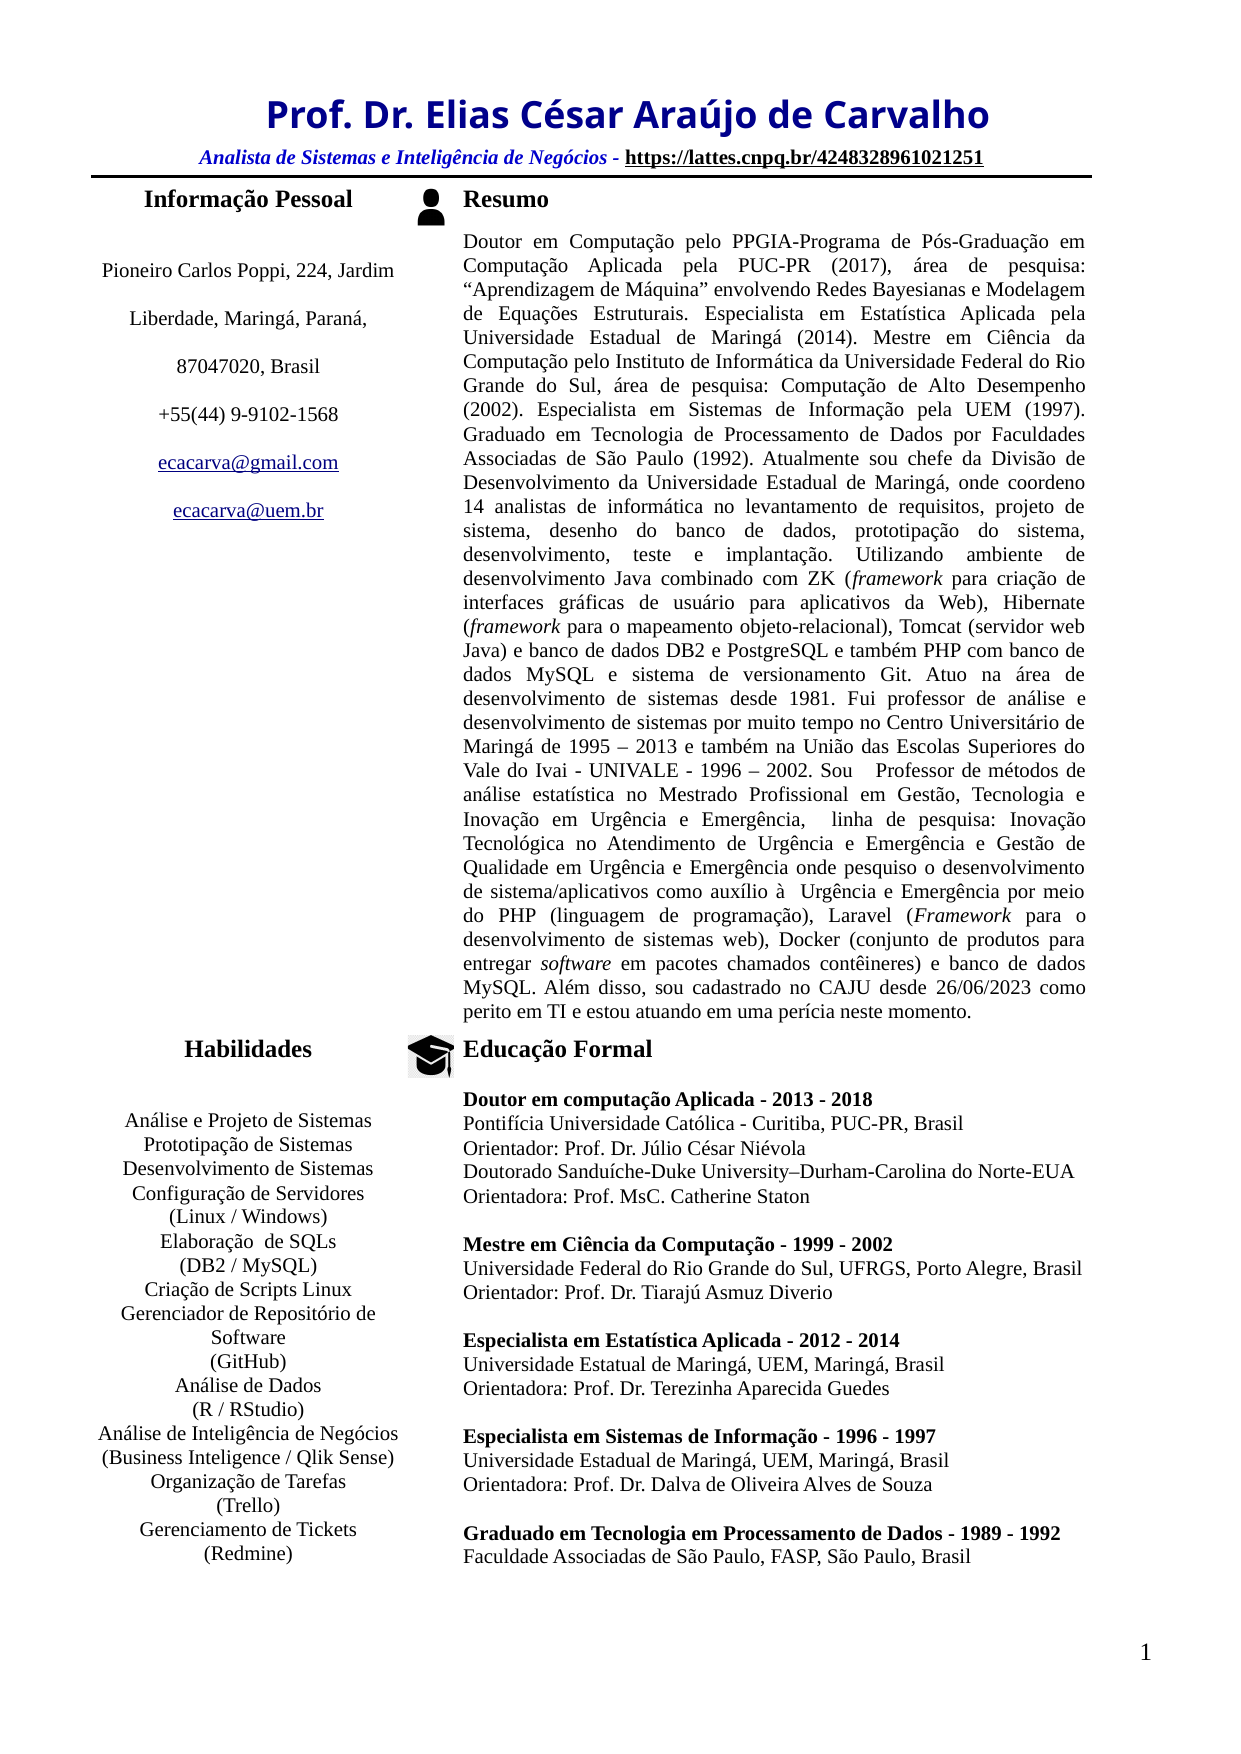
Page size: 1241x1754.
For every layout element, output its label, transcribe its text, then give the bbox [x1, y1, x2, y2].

table_cell Educação Formal Doutor em computação Aplicada - 2013 - 2018 Pontifícia Universidade Católica - Curitiba, PUC-PR, Brasil Orientador: Prof. Dr. Júlio César Niévola Doutorado Sanduíche-Duke University–Durham-Carolina do Norte-EUA Orientadora: Prof. MsC. Catherine Staton Mestre em Ciência da Computação - 1999 - 2002 Universidade Federal do Rio Grande do Sul, UFRGS, Porto Alegre, Brasil Orientador: Prof. Dr. Tiarajú Asmuz Diverio Especialista em Estatística Aplicada - 2012 - 2014 Universidade Estatual de Maringá, UEM, Maringá, Brasil Orientadora: Prof. Dr. Terezinha Aparecida Guedes Especialista em Sistemas de Informação - 1996 - 1997 Universidade Estadual de Maringá, UEM, Maringá, Brasil Orientadora: Prof. Dr. Dalva de Oliveira Alves de Souza Graduado em Tecnologia em Processamento de Dados - 1989 - 1992 Faculdade Associadas de São Paulo, FASP, São Paulo, Brasil [457, 1029, 1092, 1574]
table_cell Habilidades Análise e Projeto de Sistemas Prototipação de Sistemas Desenvolvimento de Sistemas Configuração de Servidores (Linux / Windows) Elaboração de SQLs (DB2 / MySQL) Criação de Scripts Linux Gerenciador de Repositório de Software (GitHub) Análise de Dados (R / RStudio) Análise de Inteligência de Negócios (Business Inteligence / Qlik Sense) Organização de Tarefas (Trello) Gerenciamento de Tickets (Redmine) [91, 1029, 405, 1574]
table_cell [405, 1029, 457, 1574]
table_cell Resumo Doutor em Computação pelo PPGIA-Programa de Pós-Graduação em Computação Aplicada pela PUC-PR (2017), área de pesquisa: “Aprendizagem de Máquina” envolvendo Redes Bayesianas e Modelagem de Equações Estruturais. Especialista em Estatística Aplicada pela Universidade Estadual de Maringá (2014). Mestre em Ciência da Computação pelo Instituto de Informática da Universidade Federal do Rio Grande do Sul, área de pesquisa: Computação de Alto Desempenho (2002). Especialista em Sistemas de Informação pela UEM (1997). Graduado em Tecnologia de Processamento de Dados por Faculdades Associadas de São Paulo (1992). Atualmente sou chefe da Divisão de Desenvolvimento da Universidade Estadual de Maringá, onde coordeno 14 analistas de informática no levantamento de requisitos, projeto de sistema, desenho do banco de dados, prototipação do sistema, desenvolvimento, teste e implantação. Utilizando ambiente de desenvolvimento Java combinado com ZK (framework para criação de interfaces gráficas de usuário para aplicativos da Web), Hibernate (framework para o mapeamento objeto-relacional), Tomcat (servidor web Java) e banco de dados DB2 e PostgreSQL e também PHP com banco de dados MySQL e sistema de versionamento Git. Atuo na área de desenvolvimento de sistemas desde 1981. Fui professor de análise e desenvolvimento de sistemas por muito tempo no Centro Universitário de Maringá de 1995 – 2013 e também na União das Escolas Superiores do Vale do Ivai - UNIVALE - 1996 – 2002. Sou Professor de métodos de análise estatística no Mestrado Profissional em Gestão, Tecnologia e Inovação em Urgência e Emergência, linha de pesquisa: Inovação Tecnológica no Atendimento de Urgência e Emergência e Gestão de Qualidade em Urgência e Emergência onde pesquiso o desenvolvimento de sistema/aplicativos como auxílio à Urgência e Emergência por meio do PHP (linguagem de programação), Laravel (Framework para o desenvolvimento de sistemas web), Docker (conjunto de produtos para entregar software em pacotes chamados contêineres) e banco de dados MySQL. Além disso, sou cadastrado no CAJU desde 26/06/2023 como perito em TI e estou atuando em uma perícia neste momento. [457, 178, 1092, 1029]
text Prof. Dr. Elias César Araújo de Carvalho [88, 88, 1152, 139]
picture [408, 184, 454, 230]
table_header Analista de Sistemas e Inteligência de Negócios - https://lattes.cnpq.br/4248328961021251 [91, 140, 1092, 175]
table_cell [405, 178, 457, 1029]
picture [408, 1035, 454, 1078]
table_cell Informação Pessoal Pioneiro Carlos Poppi, 224, Jardim Liberdade, Maringá, Paraná, 87047020, Brasil +55(44) 9-9102-1568 ecacarva@gmail.com ecacarva@uem.br [91, 178, 405, 1029]
